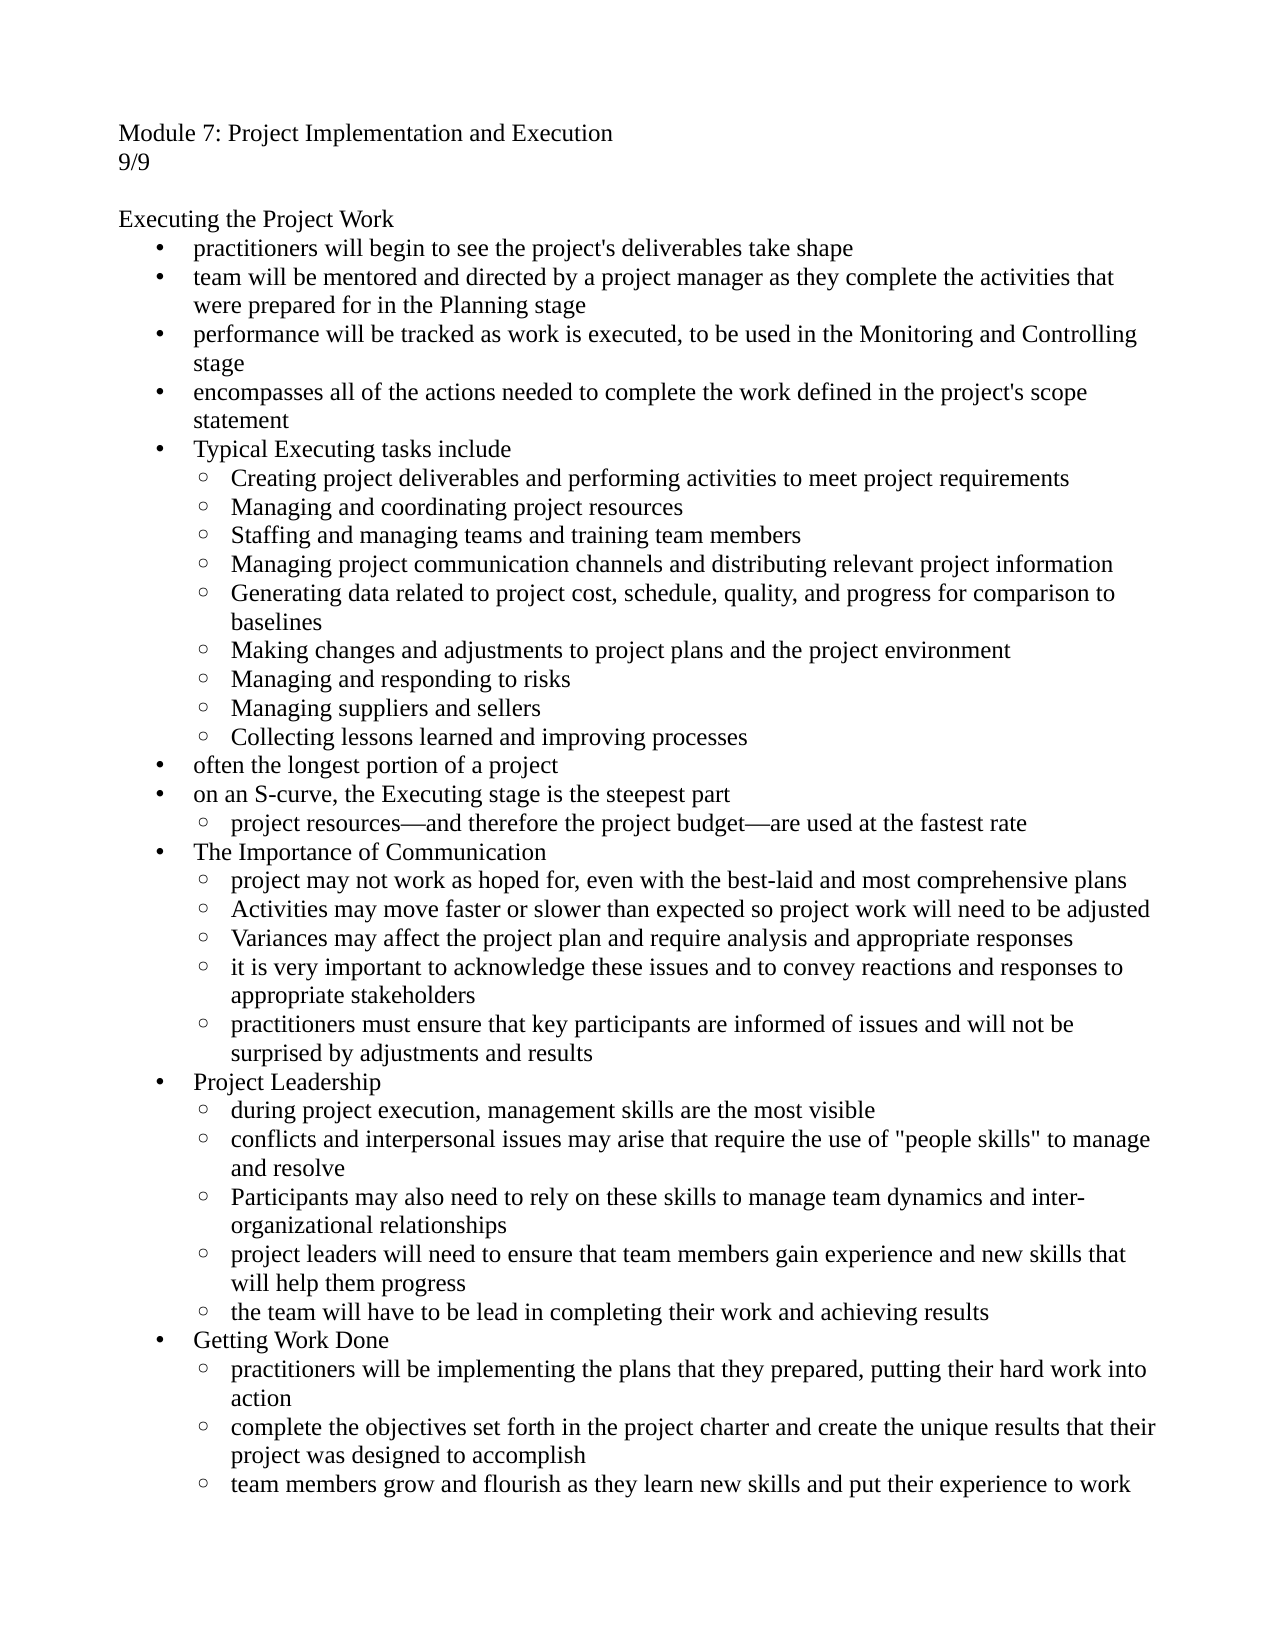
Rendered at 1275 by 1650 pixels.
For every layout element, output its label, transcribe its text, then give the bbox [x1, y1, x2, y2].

list Generating data related to project cost, schedule, quality, and progress for comparison to baselines [193, 578, 1157, 636]
list Managing and responding to risks [193, 664, 1157, 693]
list Managing project communication channels and distributing relevant project information [193, 549, 1157, 578]
list Activities may move faster or slower than expected so project work will need to be adjusted [193, 894, 1157, 923]
list conflicts and interpersonal issues may arise that require the use of "people skills" to manage and resolve [193, 1124, 1157, 1182]
list encompasses all of the actions needed to complete the work defined in the project's scope statement [156, 377, 1157, 434]
list Collecting lessons learned and improving processes [193, 722, 1157, 751]
list project may not work as hoped for, even with the best-laid and most comprehensive plans [193, 866, 1157, 894]
list during project execution, management skills are the most visible [193, 1096, 1157, 1124]
list project leaders will need to ensure that team members gain experience and new skills that will help them progress [193, 1239, 1157, 1297]
list Managing suppliers and sellers [193, 693, 1157, 722]
list Participants may also need to rely on these skills to manage team dynamics and inter-organizational relationships [193, 1182, 1157, 1239]
text Executing the Project Work [118, 204, 1157, 233]
list Project Leadership [156, 1067, 1157, 1096]
list practitioners will be implementing the plans that they prepared, putting their hard work into action [193, 1354, 1157, 1412]
list Typical Executing tasks include [156, 434, 1157, 463]
list it is very important to acknowledge these issues and to convey reactions and responses to appropriate stakeholders [193, 952, 1157, 1009]
list complete the objectives set forth in the project charter and create the unique results that their project was designed to accomplish [193, 1412, 1157, 1469]
list performance will be tracked as work is executed, to be used in the Monitoring and Controlling stage [156, 319, 1157, 377]
list Staffing and managing teams and training team members [193, 521, 1157, 549]
list often the longest portion of a project [156, 751, 1157, 779]
list on an S-curve, the Executing stage is the steepest part [156, 779, 1157, 808]
list project resources—and therefore the project budget—are used at the fastest rate [193, 808, 1157, 837]
list Getting Work Done [156, 1326, 1157, 1354]
list The Importance of Communication [156, 837, 1157, 866]
list practitioners will begin to see the project's deliverables take shape [156, 233, 1157, 262]
list Creating project deliverables and performing activities to meet project requirements [193, 463, 1157, 492]
list team members grow and flourish as they learn new skills and put their experience to work [193, 1469, 1157, 1498]
list Managing and coordinating project resources [193, 492, 1157, 521]
list practitioners must ensure that key participants are informed of issues and will not be surprised by adjustments and results [193, 1009, 1157, 1067]
list Making changes and adjustments to project plans and the project environment [193, 636, 1157, 664]
list the team will have to be lead in completing their work and achieving results [193, 1297, 1157, 1326]
text 9/9 [118, 147, 1157, 176]
list Variances may affect the project plan and require analysis and appropriate responses [193, 923, 1157, 952]
text Module 7: Project Implementation and Execution [118, 118, 1157, 147]
list team will be mentored and directed by a project manager as they complete the activities that were prepared for in the Planning stage [156, 262, 1157, 319]
